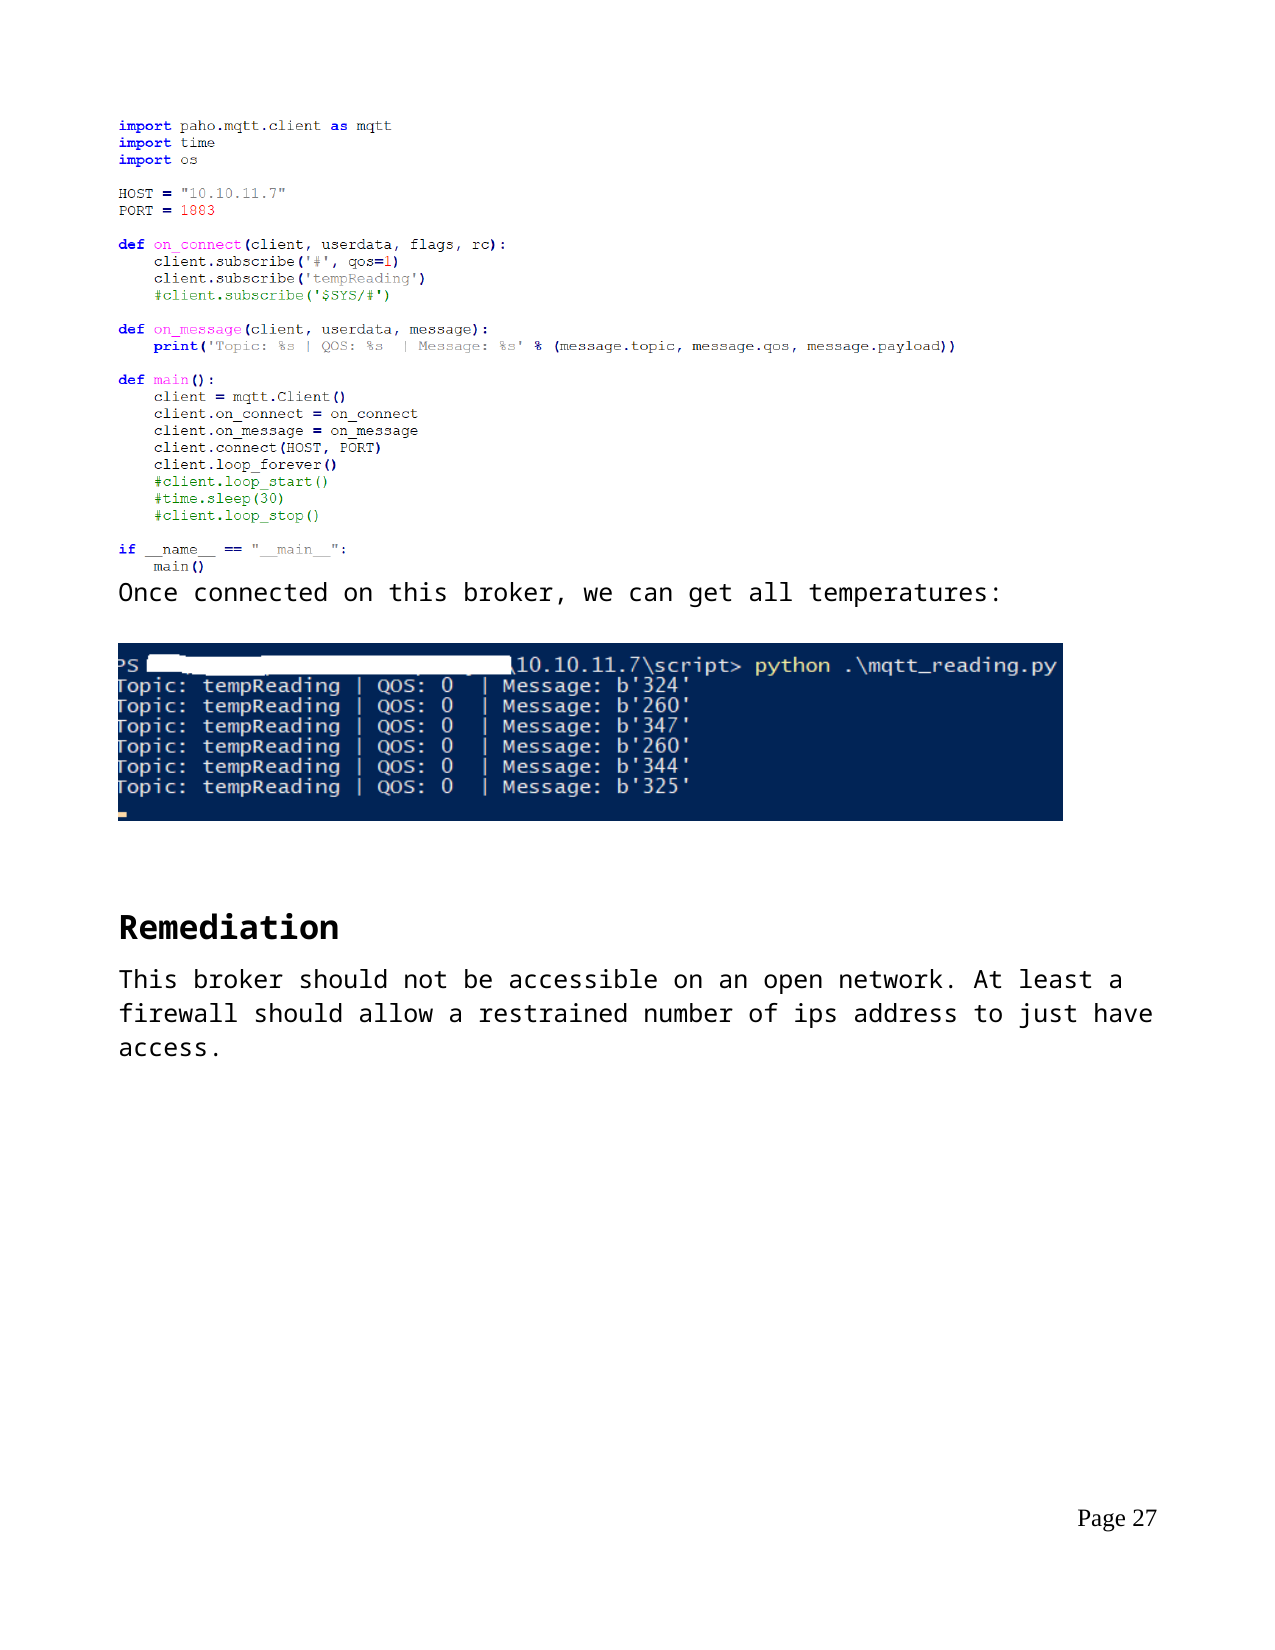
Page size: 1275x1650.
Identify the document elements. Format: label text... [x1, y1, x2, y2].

text This broker should not be accessible on an open network. At least a firewall should allow a restrained number of ips address to just have access. [118, 962, 1157, 1064]
picture [118, 643, 1063, 821]
subtitle Remediation [118, 904, 1157, 949]
picture [118, 118, 955, 576]
text Once connected on this broker, we can get all temperatures: [118, 575, 1157, 609]
